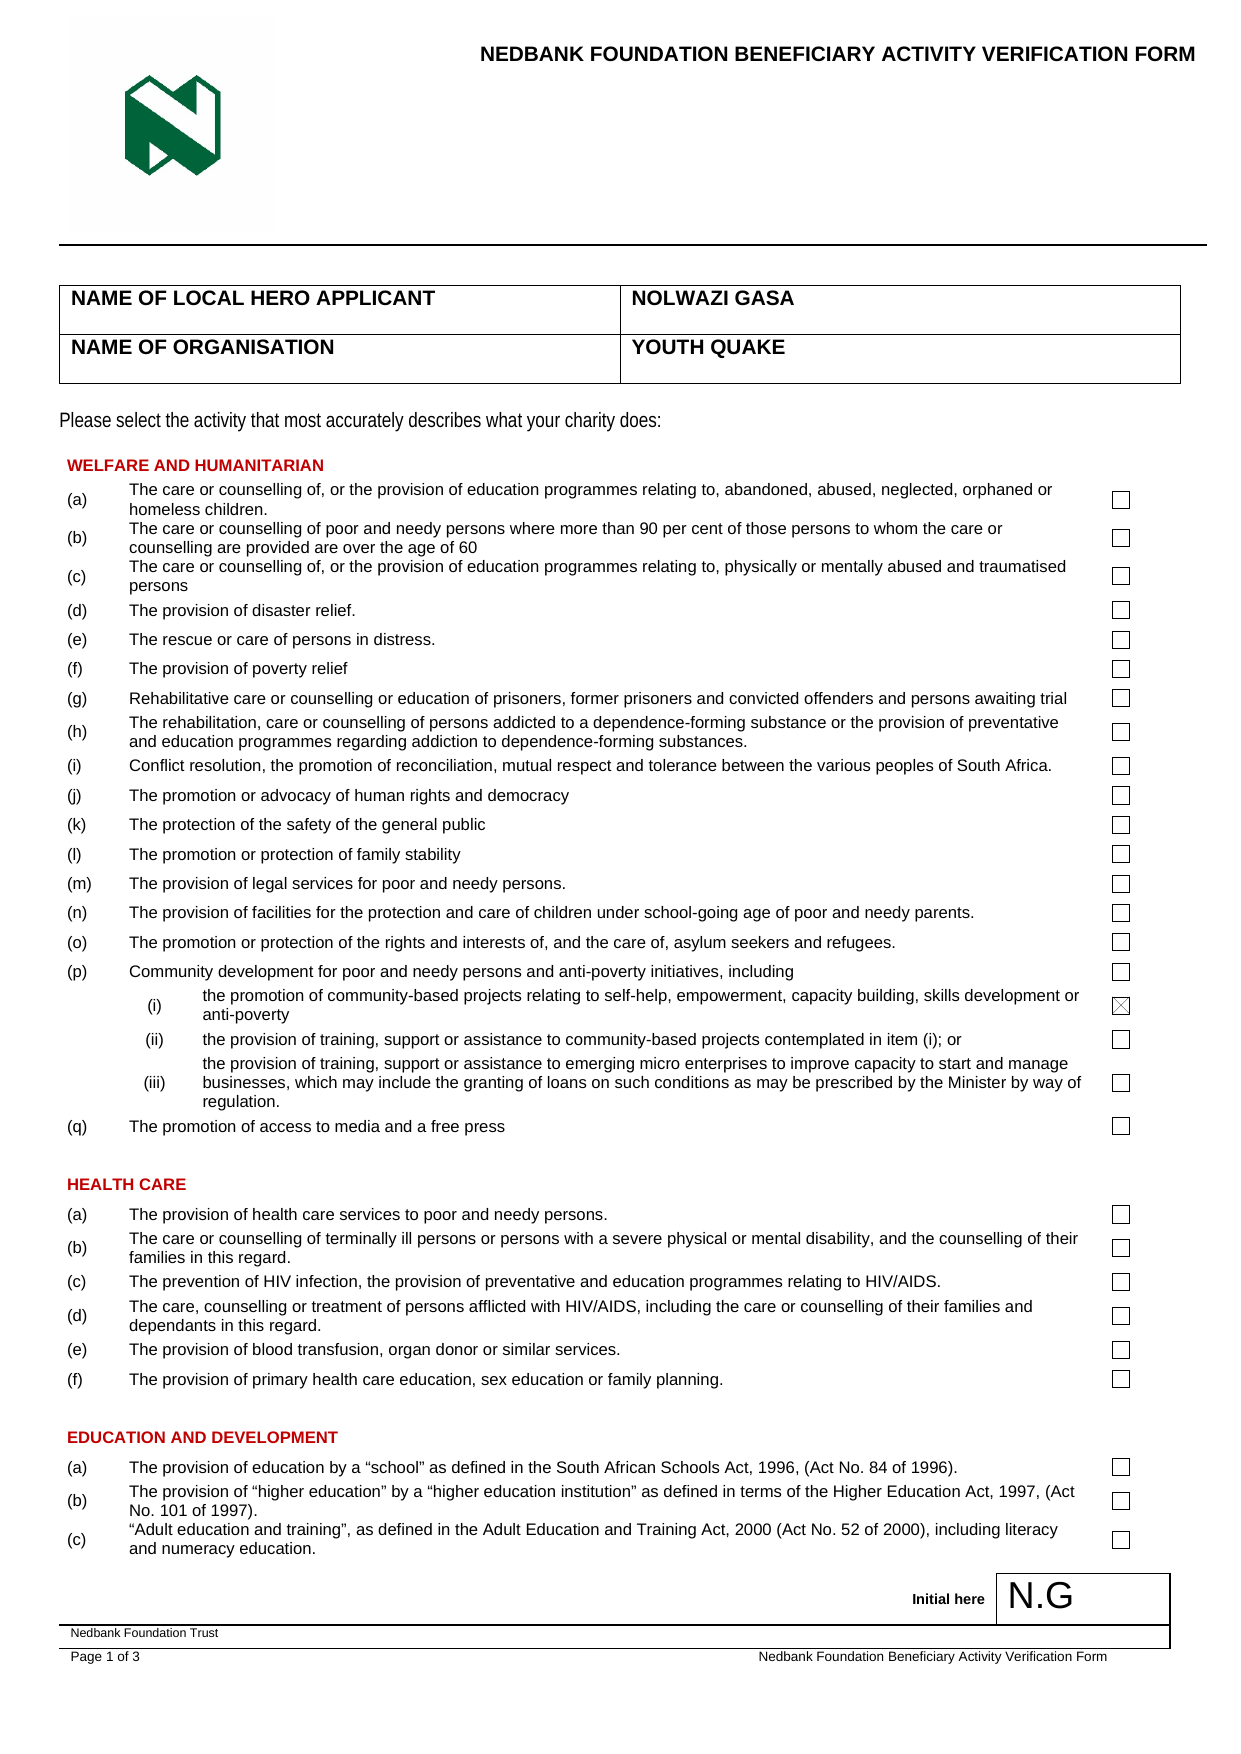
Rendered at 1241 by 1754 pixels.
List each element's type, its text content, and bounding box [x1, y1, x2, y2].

table_cell The provision of education by a “school” as defined in the South African Schools Act, 1996, (Act No. 84 of 1996). [118, 1452, 1100, 1482]
table_cell (f) [56, 1364, 118, 1393]
table_cell (e) [56, 1335, 118, 1364]
table_cell Community development for poor and needy persons and anti-poverty initiatives, including [118, 957, 1100, 986]
table_cell [1100, 898, 1178, 927]
table_cell (ii) [118, 1024, 191, 1054]
table_cell [1100, 519, 1178, 557]
table_header NOLWAZI GASA [621, 286, 1180, 334]
table_cell (j) [56, 780, 118, 810]
table_cell The care or counselling of, or the provision of education programmes relating to, physically or mentally abused and traumatised persons [118, 557, 1100, 595]
table_cell [118, 1141, 1100, 1170]
table_cell The care or counselling of poor and needy persons where more than 90 per cent of those persons to whom the care or counselling are provided are over the age of 60 [118, 519, 1100, 557]
table_cell [1100, 713, 1178, 751]
table_cell “Adult education and training”, as defined in the Adult Education and Training Act, 2000 (Act No. 52 of 2000), including literacy and numeracy education. [118, 1520, 1100, 1558]
table_cell [1100, 595, 1178, 624]
table_cell EDUCATION AND DEVELOPMENT [56, 1423, 1178, 1452]
table_cell (a) [56, 1452, 118, 1482]
table_cell The rehabilitation, care or counselling of persons addicted to a dependence-forming substance or the provision of preventative and education programmes regarding addiction to dependence-forming substances. [118, 713, 1100, 751]
table_cell [1100, 810, 1178, 839]
table_cell The provision of poverty relief [118, 654, 1100, 683]
table_cell [56, 1024, 118, 1054]
table_cell [1100, 1229, 1178, 1267]
table_cell (a) [56, 1199, 118, 1229]
table_cell [1100, 1394, 1178, 1423]
table_cell the provision of training, support or assistance to community-based projects contemplated in item (i); or [191, 1024, 1100, 1054]
table_cell [1100, 1024, 1178, 1054]
table_cell [1100, 683, 1178, 713]
table_cell [1100, 1054, 1178, 1111]
table_cell The provision of health care services to poor and needy persons. [118, 1199, 1100, 1229]
table_cell (b) [56, 1482, 118, 1520]
table_cell [1100, 1111, 1178, 1141]
table_cell The protection of the safety of the general public [118, 810, 1100, 839]
table_cell The promotion or protection of the rights and interests of, and the care of, asylum seekers and refugees. [118, 927, 1100, 957]
table_cell [1100, 957, 1178, 986]
table_cell (c) [56, 1520, 118, 1558]
table_cell [1100, 654, 1178, 683]
table_cell [1100, 986, 1178, 1024]
table_cell (i) [56, 751, 118, 780]
table_cell the promotion of community-based projects relating to self-help, empowerment, capacity building, skills development or anti-poverty [191, 986, 1100, 1024]
table_cell The promotion of access to media and a free press [118, 1111, 1100, 1141]
table_cell Conflict resolution, the promotion of reconciliation, mutual respect and tolerance between the various peoples of South Africa. [118, 751, 1100, 780]
table_cell Rehabilitative care or counselling or education of prisoners, former prisoners and convicted offenders and persons awaiting trial [118, 683, 1100, 713]
table_cell The provision of primary health care education, sex education or family planning. [118, 1364, 1100, 1393]
table_cell (iii) [118, 1054, 191, 1111]
table_cell [1100, 1296, 1178, 1335]
table_cell [56, 1141, 118, 1170]
table_cell (g) [56, 683, 118, 713]
table_cell (o) [56, 927, 118, 957]
table_cell [1100, 751, 1178, 780]
table_cell [1100, 1452, 1178, 1482]
table_cell [56, 1054, 118, 1111]
table_cell [1100, 1482, 1178, 1520]
table_cell [1100, 927, 1178, 957]
table_cell The care or counselling of, or the provision of education programmes relating to, abandoned, abused, neglected, orphaned or homeless children. [118, 480, 1100, 518]
table_cell The provision of legal services for poor and needy persons. [118, 869, 1100, 898]
table_cell [1100, 1267, 1178, 1296]
table_cell [1100, 1199, 1178, 1229]
table_cell (d) [56, 1296, 118, 1335]
picture [70, 17, 275, 233]
table_cell (m) [56, 869, 118, 898]
table_header NAME OF LOCAL HERO APPLICANT [60, 286, 620, 334]
table_cell (c) [56, 557, 118, 595]
table_cell (p) [56, 957, 118, 986]
table_cell [1100, 1141, 1178, 1170]
table_header WELFARE AND HUMANITARIAN [56, 451, 1178, 480]
table_cell the provision of training, support or assistance to emerging micro enterprises to improve capacity to start and manage businesses, which may include the granting of loans on such conditions as may be prescribed by the Minister by way of regulation. [191, 1054, 1100, 1111]
table_cell (n) [56, 898, 118, 927]
table_cell The provision of facilities for the protection and care of children under school-going age of poor and needy parents. [118, 898, 1100, 927]
table_cell (i) [118, 986, 191, 1024]
table_cell The prevention of HIV infection, the provision of preventative and education programmes relating to HIV/AIDS. [118, 1267, 1100, 1296]
table_cell The care or counselling of terminally ill persons or persons with a severe physical or mental disability, and the counselling of their families in this regard. [118, 1229, 1100, 1267]
table_cell (f) [56, 654, 118, 683]
table_cell NAME OF ORGANISATION [60, 335, 620, 383]
table_cell (b) [56, 1229, 118, 1267]
table_cell [1100, 780, 1178, 810]
text Please select the activity that most accurately describes what your charity does: [59, 408, 1181, 432]
table_cell [118, 1394, 1100, 1423]
table_cell (b) [56, 519, 118, 557]
table_cell The care, counselling or treatment of persons afflicted with HIV/AIDS, including the care or counselling of their families and dependants in this regard. [118, 1296, 1100, 1335]
table_cell The provision of blood transfusion, organ donor or similar services. [118, 1335, 1100, 1364]
table_cell [1100, 1364, 1178, 1393]
table_cell (h) [56, 713, 118, 751]
table_cell [1100, 557, 1178, 595]
table_cell (e) [56, 625, 118, 654]
table_cell (d) [56, 595, 118, 624]
table_cell HEALTH CARE [56, 1170, 1178, 1199]
table_cell [1100, 1520, 1178, 1558]
table_cell (k) [56, 810, 118, 839]
table_cell (c) [56, 1267, 118, 1296]
table_cell [56, 1394, 118, 1423]
table_cell [1100, 625, 1178, 654]
table_cell [56, 986, 118, 1024]
table_cell (l) [56, 839, 118, 868]
table_cell (a) [56, 480, 118, 518]
table_cell YOUTH QUAKE [621, 335, 1180, 383]
table_cell The promotion or protection of family stability [118, 839, 1100, 868]
table_cell The provision of disaster relief. [118, 595, 1100, 624]
table_cell [1100, 869, 1178, 898]
table_cell [1100, 839, 1178, 868]
table_cell The rescue or care of persons in distress. [118, 625, 1100, 654]
table_cell The promotion or advocacy of human rights and democracy [118, 780, 1100, 810]
table_cell [1100, 480, 1178, 518]
table_cell (q) [56, 1111, 118, 1141]
table_cell [1100, 1335, 1178, 1364]
table_cell The provision of “higher education” by a “higher education institution” as defined in terms of the Higher Education Act, 1997, (Act No. 101 of 1997). [118, 1482, 1100, 1520]
